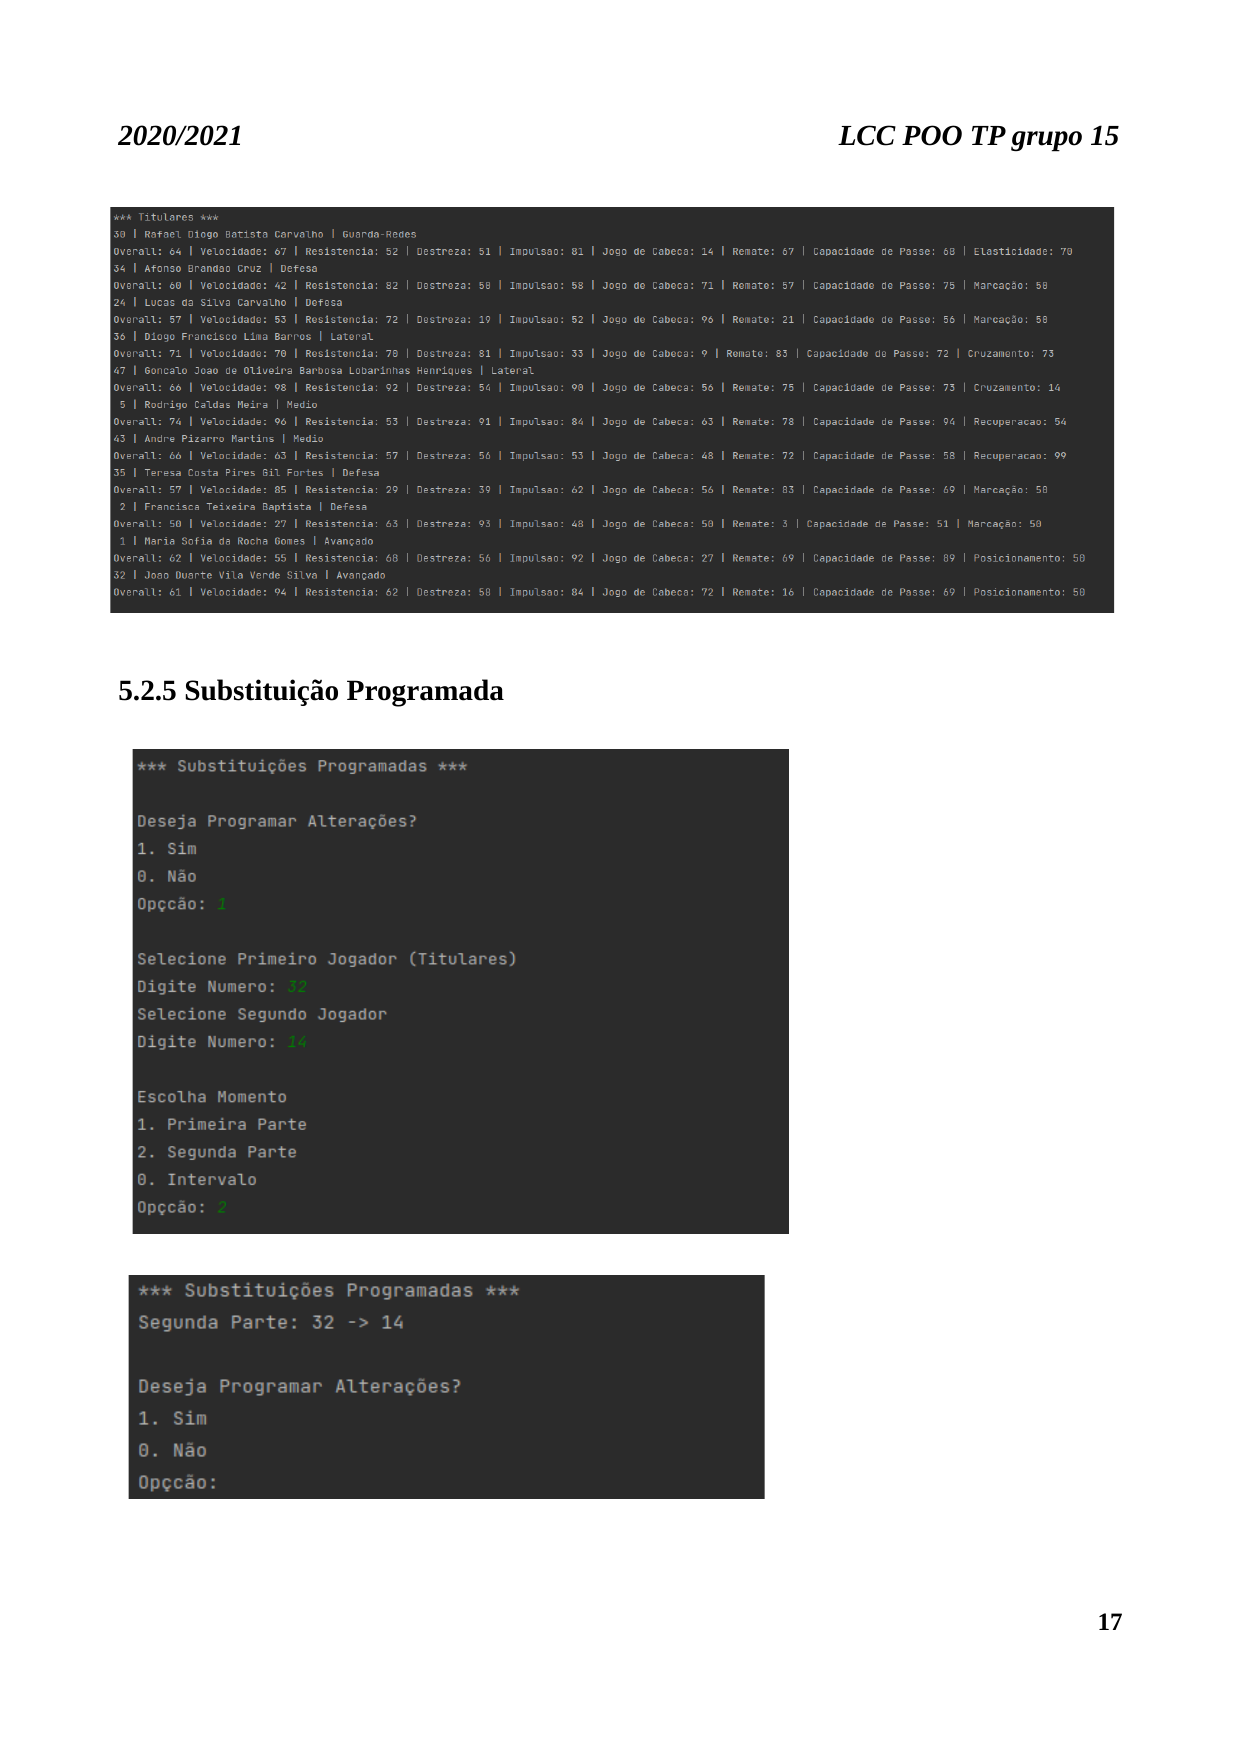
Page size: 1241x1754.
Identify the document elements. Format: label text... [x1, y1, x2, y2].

picture [110, 207, 1115, 613]
picture [128, 1275, 765, 1499]
subtitle 5.2.5 Substituição Programada [118, 673, 1122, 707]
picture [132, 749, 789, 1234]
